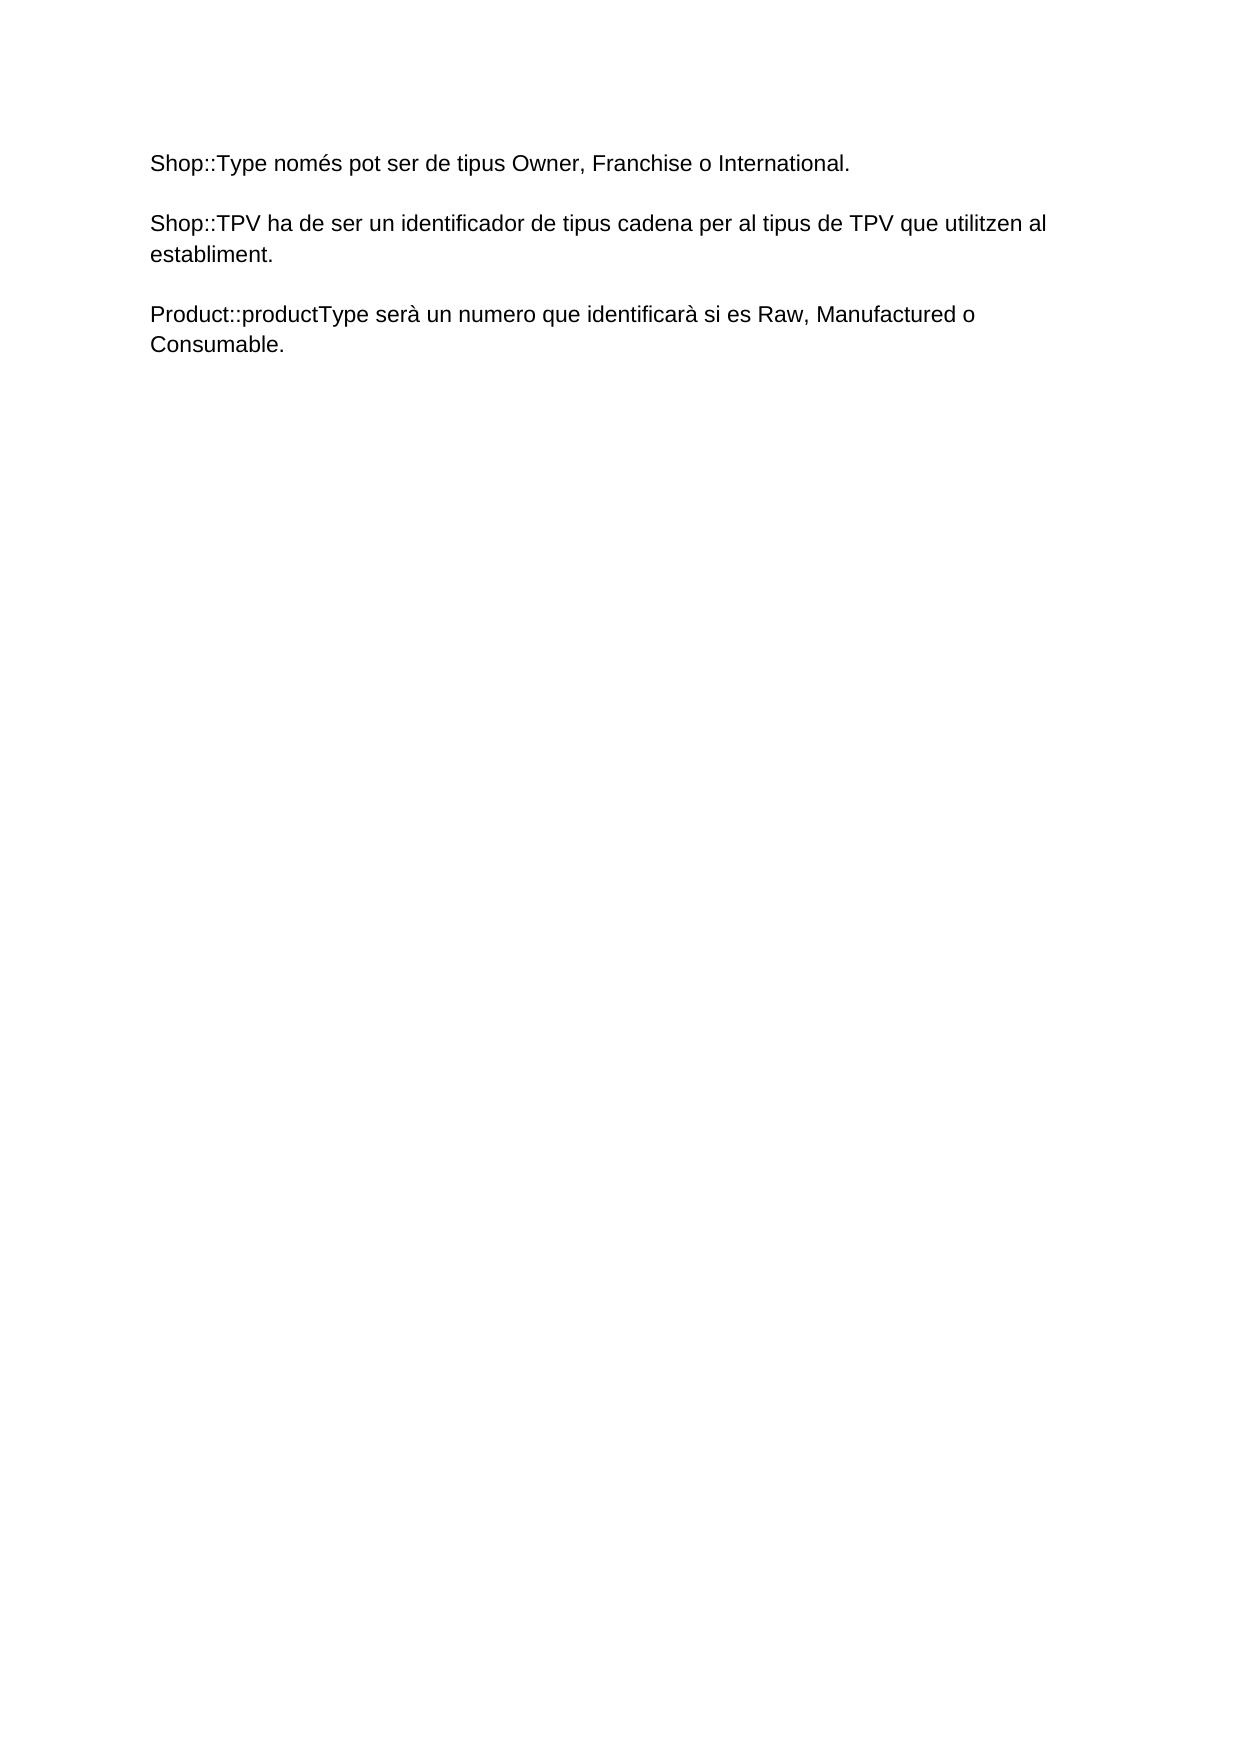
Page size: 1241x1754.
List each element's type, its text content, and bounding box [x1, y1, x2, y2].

text Product::productType serà un numero que identificarà si es Raw, Manufactured o Consumable. [150, 301, 1090, 358]
text Shop::Type només pot ser de tipus Owner, Franchise o International. [150, 150, 1090, 176]
text Shop::TPV ha de ser un identificador de tipus cadena per al tipus de TPV que utilitzen al establiment. [150, 210, 1090, 267]
